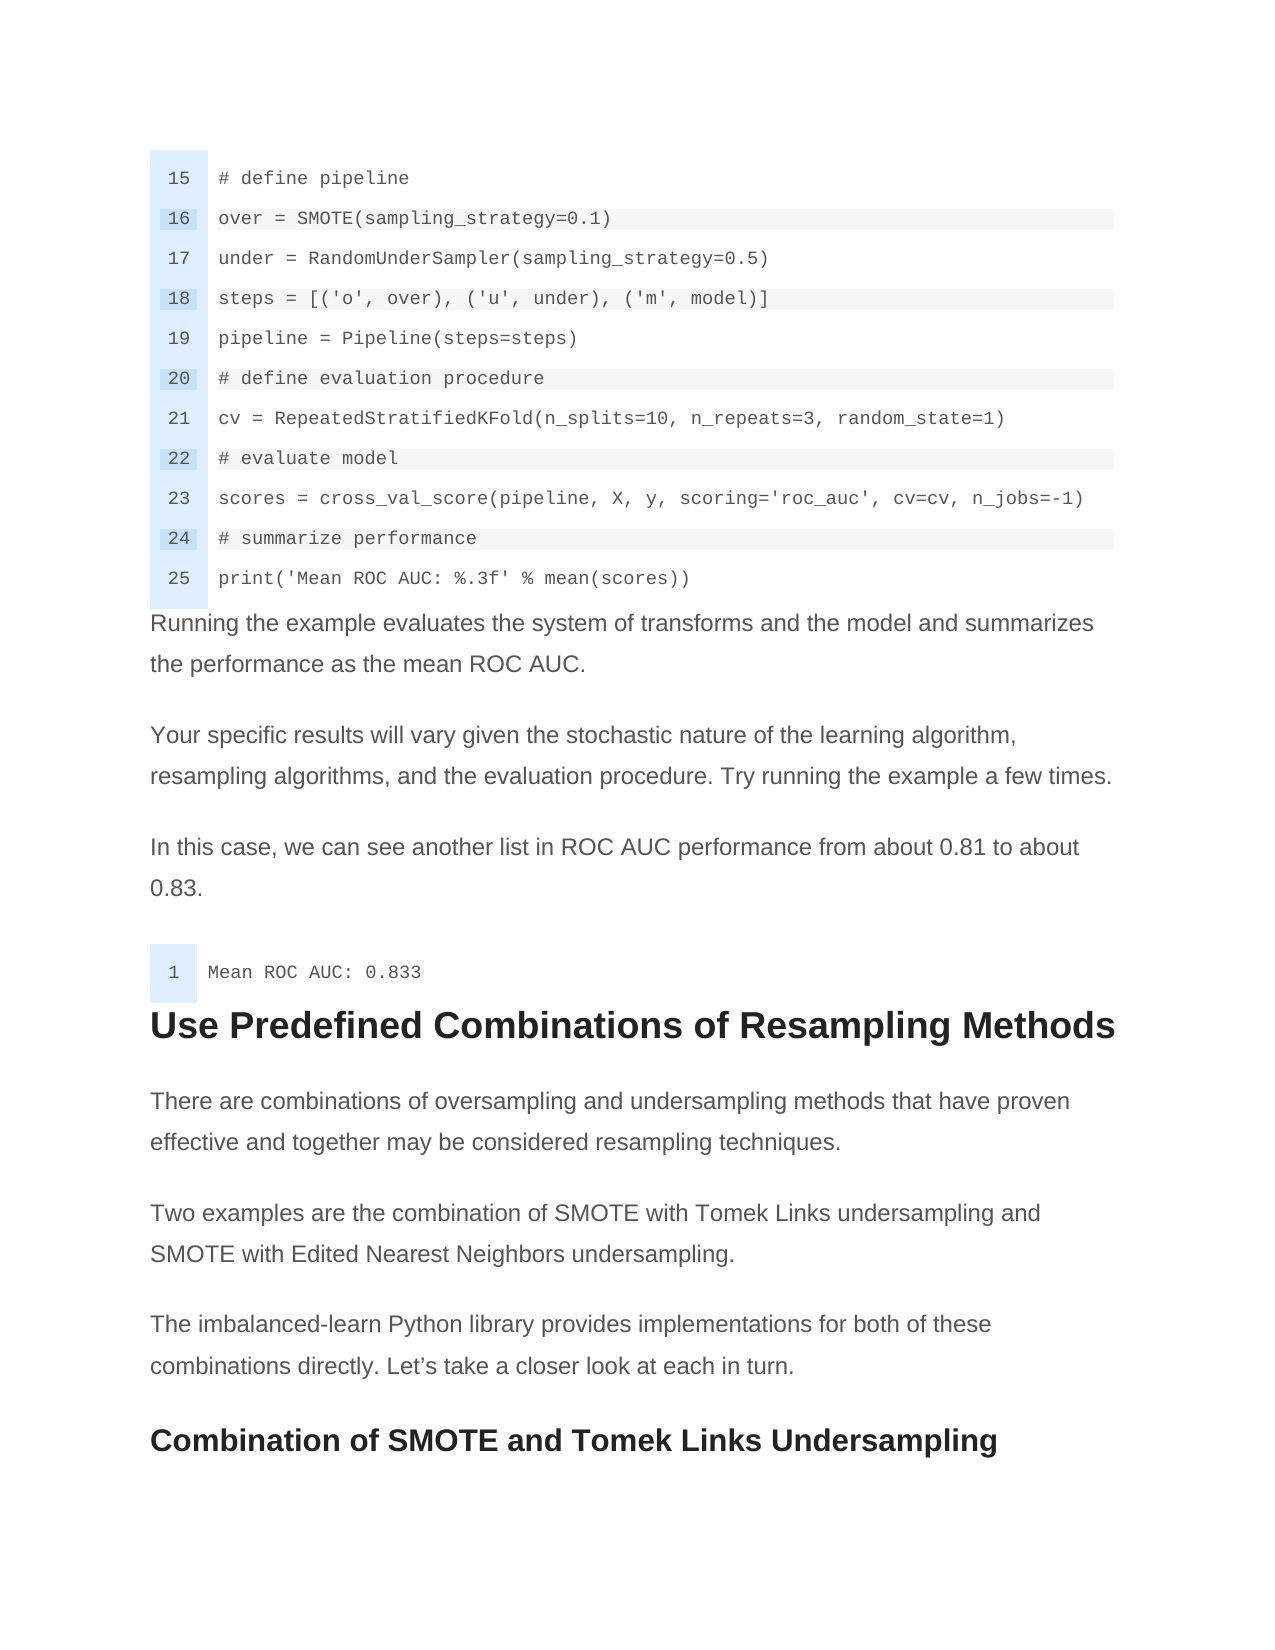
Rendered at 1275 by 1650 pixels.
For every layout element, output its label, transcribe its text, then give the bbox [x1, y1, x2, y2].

table_header # define pipeline over = SMOTE(sampling_strategy=0.1) under = RandomUnderSampler(sampling_strategy=0.5) steps = [('o', over), ('u', under), ('m', model)] pipeline = Pipeline(steps=steps) # define evaluation procedure cv = RepeatedStratifiedKFold(n_splits=10, n_repeats=3, random_state=1) # evaluate model scores = cross_val_score(pipeline, X, y, scoring='roc_auc', cv=cv, n_jobs=-1) # summarize performance print('Mean ROC AUC: %.3f' % mean(scores)) [208, 150, 1125, 609]
text In this case, we can see another list in ROC AUC performance from about 0.81 to about 0.83. [150, 832, 1125, 901]
text Two examples are the combination of SMOTE with Tomek Links undersampling and SMOTE with Edited Nearest Neighbors undersampling. [150, 1198, 1125, 1267]
table_header 1 [150, 944, 197, 1003]
text The imbalanced-learn Python library provides implementations for both of these combinations directly. Let’s take a closer look at each in turn. [150, 1310, 1125, 1379]
subtitle Use Predefined Combinations of Resampling Methods [150, 1003, 1125, 1046]
text Running the example evaluates the system of transforms and the model and summarizes the performance as the mean ROC AUC. [150, 609, 1125, 678]
text There are combinations of oversampling and undersampling methods that have proven effective and together may be considered resampling techniques. [150, 1087, 1125, 1156]
table_header 15 16 17 18 19 20 21 22 23 24 25 [150, 150, 208, 609]
text Your specific results will vary given the stochastic nature of the learning algorithm, resampling algorithms, and the evaluation procedure. Try running the example a few times. [150, 721, 1125, 789]
table_header Mean ROC AUC: 0.833 [197, 944, 1125, 1003]
subtitle Combination of SMOTE and Tomek Links Undersampling [150, 1422, 1125, 1458]
